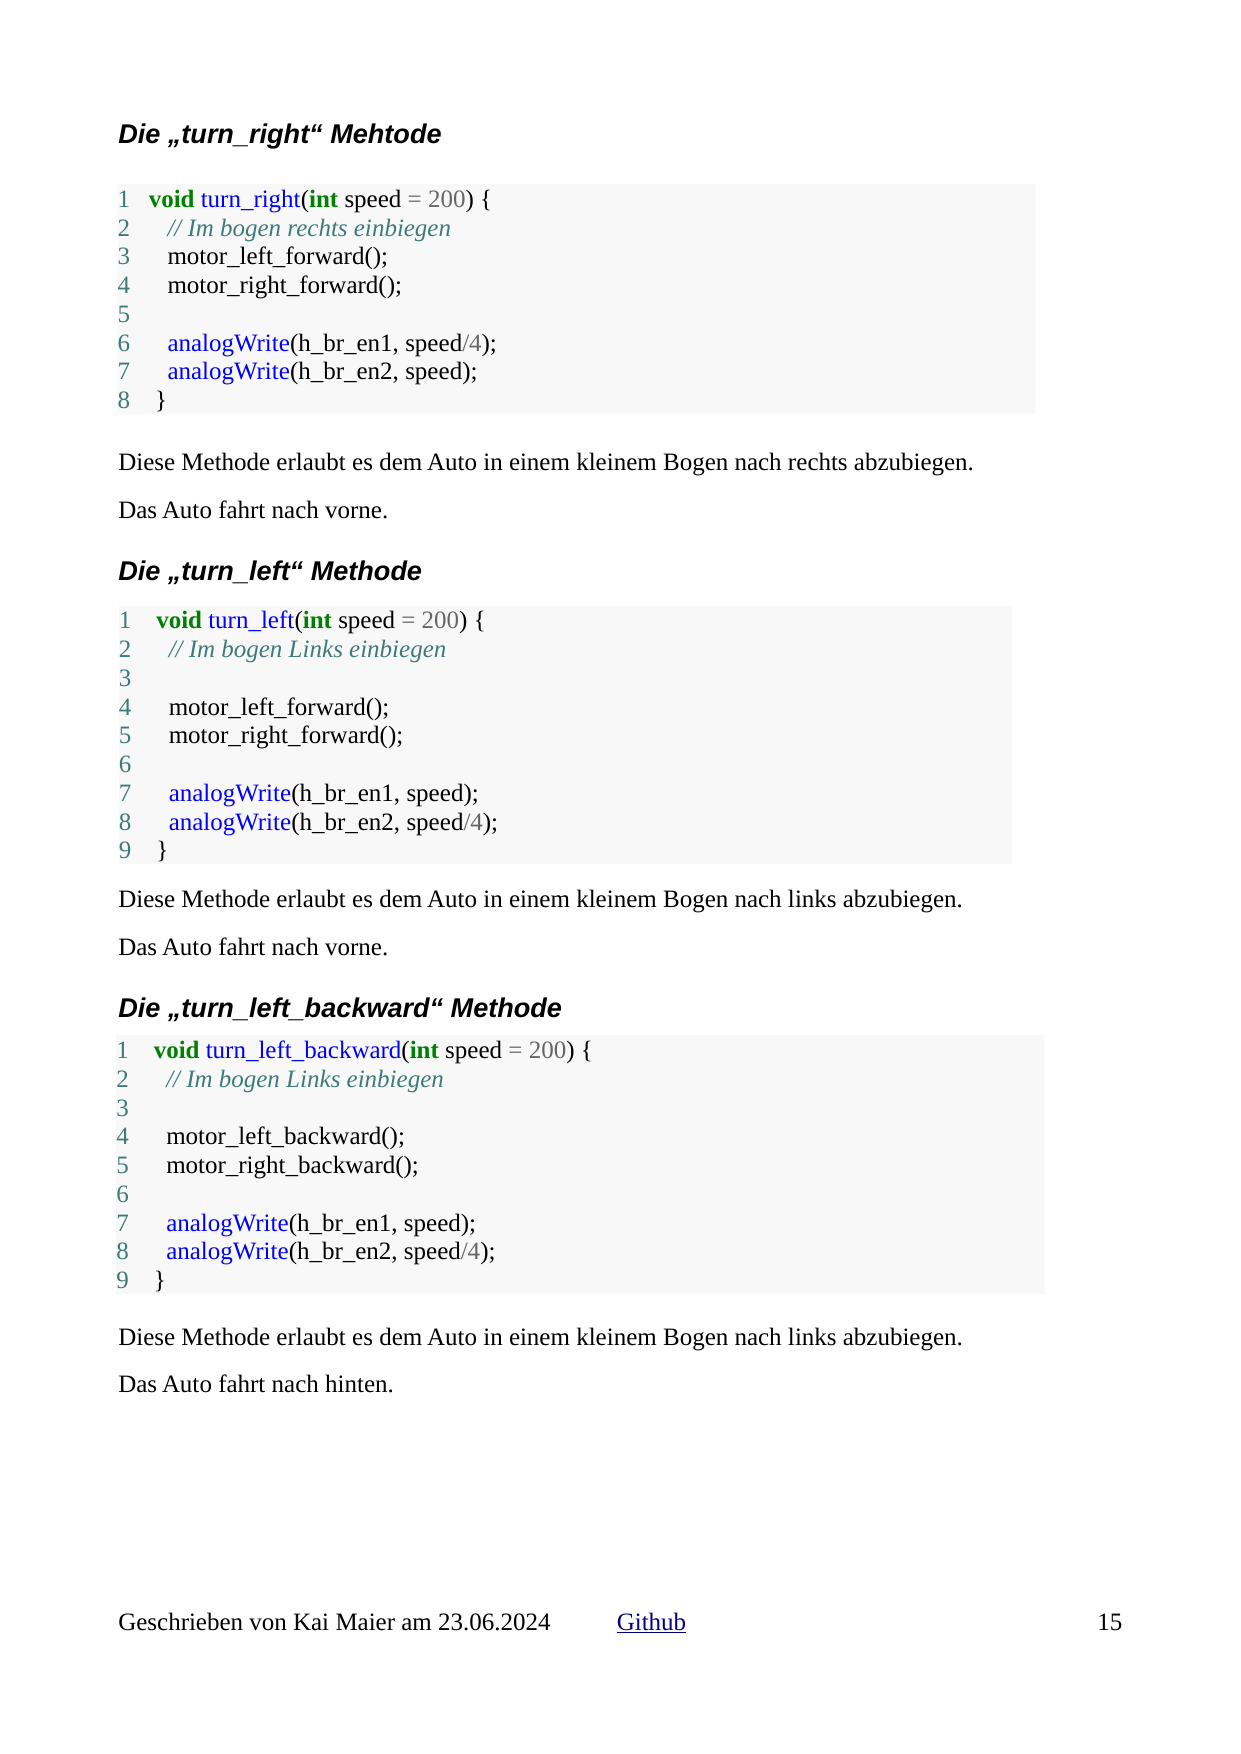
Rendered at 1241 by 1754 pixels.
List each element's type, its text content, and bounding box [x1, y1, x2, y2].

text Diese Methode erlaubt es dem Auto in einem kleinem Bogen nach links abzubiegen. [118, 884, 1122, 913]
subtitle Die „turn_left“ Methode [118, 555, 1122, 586]
text Das Auto fahrt nach hinten. [118, 1369, 1122, 1398]
subtitle Die „turn_right“ Mehtode [118, 118, 1122, 149]
subtitle Die „turn_left_backward“ Methode [118, 992, 1122, 1023]
text Das Auto fahrt nach vorne. [118, 495, 1122, 524]
text Diese Methode erlaubt es dem Auto in einem kleinem Bogen nach links abzubiegen. [118, 1322, 1122, 1350]
text Diese Methode erlaubt es dem Auto in einem kleinem Bogen nach rechts abzubiegen. [118, 447, 1122, 476]
text Das Auto fahrt nach vorne. [118, 932, 1122, 961]
